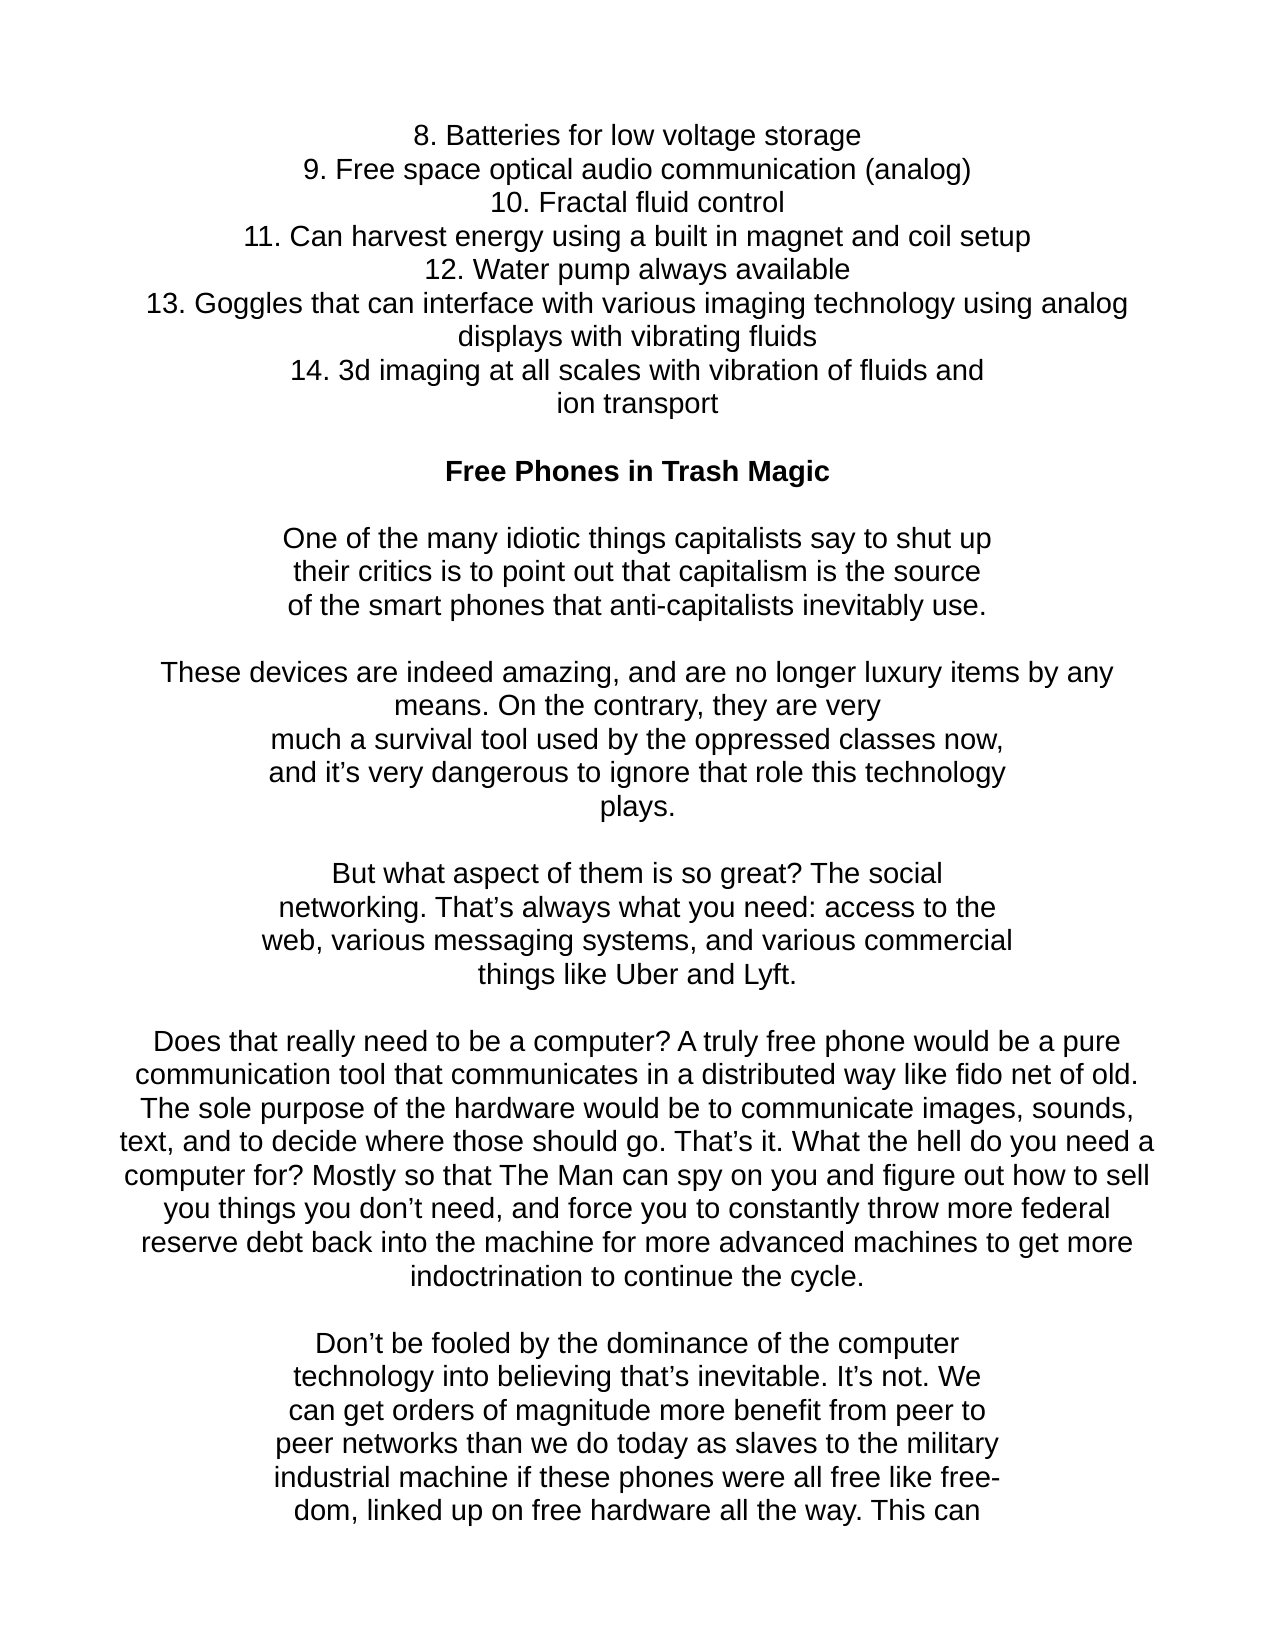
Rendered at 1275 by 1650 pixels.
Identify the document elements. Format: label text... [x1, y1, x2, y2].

text technology into believing that’s inevitable. It’s not. We [118, 1359, 1157, 1393]
text 10. Fractal fluid control [118, 185, 1157, 219]
text networking. That’s always what you need: access to the [118, 889, 1157, 923]
text 11. Can harvest energy using a built in magnet and coil setup [118, 219, 1157, 252]
text web, various messaging systems, and various commercial [118, 923, 1157, 957]
text and it’s very dangerous to ignore that role this technology [118, 755, 1157, 789]
text Does that really need to be a computer? A truly free phone would be a pure communication tool that communicates in a distributed way like fido net of old. The sole purpose of the hardware would be to communicate images, sounds, text, and to decide where those should go. That’s it. What the hell do you need a computer for? Mostly so that The Man can spy on you and figure out how to sell you things you don’t need, and force you to constantly throw more federal reserve debt back into the machine for more advanced machines to get more indoctrination to continue the cycle. [118, 1024, 1157, 1292]
text 8. Batteries for low voltage storage [118, 118, 1157, 152]
text their critics is to point out that capitalism is the source [118, 554, 1157, 588]
text peer networks than we do today as slaves to the military [118, 1426, 1157, 1460]
text Free Phones in Trash Magic [118, 453, 1157, 487]
text plays. [118, 789, 1157, 822]
text can get orders of magnitude more benefit from peer to [118, 1393, 1157, 1426]
text 9. Free space optical audio communication (analog) [118, 152, 1157, 185]
text things like Uber and Lyft. [118, 957, 1157, 990]
text ion transport [118, 386, 1157, 420]
text 13. Goggles that can interface with various imaging technology using analog displays with vibrating fluids [118, 286, 1157, 353]
text These devices are indeed amazing, and are no longer luxury items by any means. On the contrary, they are very [118, 655, 1157, 722]
text One of the many idiotic things capitalists say to shut up [118, 521, 1157, 554]
text much a survival tool used by the oppressed classes now, [118, 722, 1157, 755]
text 14. 3d imaging at all scales with vibration of fluids and [118, 353, 1157, 386]
text industrial machine if these phones were all free like free- [118, 1460, 1157, 1493]
text 12. Water pump always available [118, 252, 1157, 286]
text dom, linked up on free hardware all the way. This can [118, 1493, 1157, 1527]
text Don’t be fooled by the dominance of the computer [118, 1326, 1157, 1359]
text But what aspect of them is so great? The social [118, 856, 1157, 889]
text of the smart phones that anti-capitalists inevitably use. [118, 588, 1157, 621]
